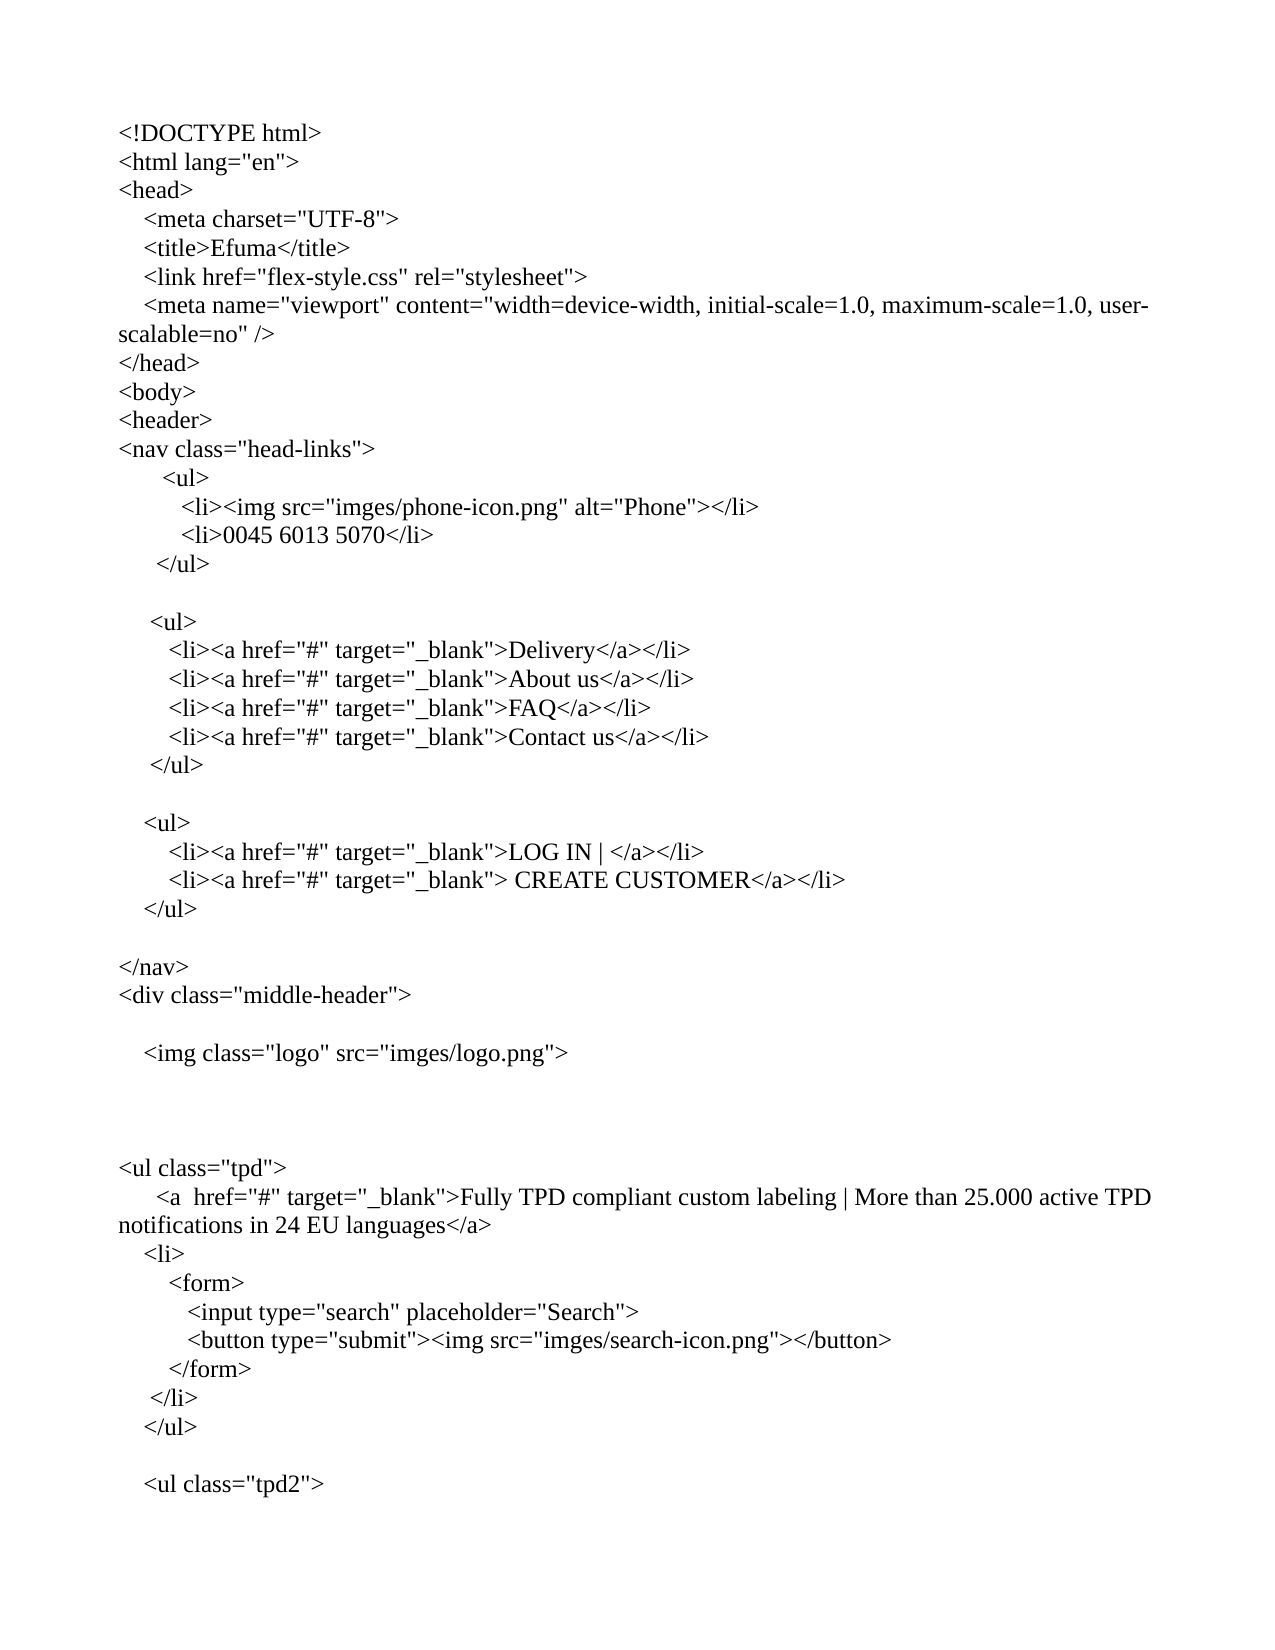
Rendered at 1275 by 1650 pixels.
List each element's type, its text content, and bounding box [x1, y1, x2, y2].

text <li><a href="#" target="_blank">About us</a></li> [118, 664, 1157, 693]
text <ul> [118, 463, 1157, 492]
text <ul> [118, 607, 1157, 636]
text <ul class="tpd"> [118, 1153, 1157, 1182]
text <li> [118, 1239, 1157, 1268]
text <li><a href="#" target="_blank">LOG IN | </a></li> [118, 837, 1157, 866]
text </ul> [118, 549, 1157, 578]
text <header> [118, 406, 1157, 434]
text <!DOCTYPE html> [118, 118, 1157, 147]
text <input type="search" placeholder="Search"> [118, 1297, 1157, 1326]
text <ul class="tpd2"> [118, 1469, 1157, 1498]
text </ul> [118, 894, 1157, 923]
text <head> [118, 176, 1157, 204]
text <html lang="en"> [118, 147, 1157, 176]
text <li><a href="#" target="_blank">Contact us</a></li> [118, 722, 1157, 751]
text <img class="logo" src="imges/logo.png"> [118, 1038, 1157, 1067]
text <li><img src="imges/phone-icon.png" alt="Phone"></li> [118, 492, 1157, 521]
text <meta charset="UTF-8"> [118, 204, 1157, 233]
text <nav class="head-links"> [118, 434, 1157, 463]
text <meta name="viewport" content="width=device-width, initial-scale=1.0, maximum-scale=1.0, user-scalable=no" /> [118, 291, 1157, 348]
text <li>0045 6013 5070</li> [118, 521, 1157, 549]
text <a href="#" target="_blank">Fully TPD compliant custom labeling | More than 25.000 active TPD notifications in 24 EU languages</a> [118, 1182, 1157, 1239]
text </ul> [118, 751, 1157, 779]
text </li> [118, 1383, 1157, 1412]
text </ul> [118, 1412, 1157, 1441]
text <li><a href="#" target="_blank"> CREATE CUSTOMER</a></li> [118, 866, 1157, 894]
text <body> [118, 377, 1157, 406]
text <ul> [118, 808, 1157, 837]
text <div class="middle-header"> [118, 981, 1157, 1009]
text </head> [118, 348, 1157, 377]
text </form> [118, 1354, 1157, 1383]
text <form> [118, 1268, 1157, 1297]
text <link href="flex-style.css" rel="stylesheet"> [118, 262, 1157, 291]
text </nav> [118, 952, 1157, 981]
text <li><a href="#" target="_blank">FAQ</a></li> [118, 693, 1157, 722]
text <li><a href="#" target="_blank">Delivery</a></li> [118, 636, 1157, 664]
text <title>Efuma</title> [118, 233, 1157, 262]
text <button type="submit"><img src="imges/search-icon.png"></button> [118, 1326, 1157, 1354]
